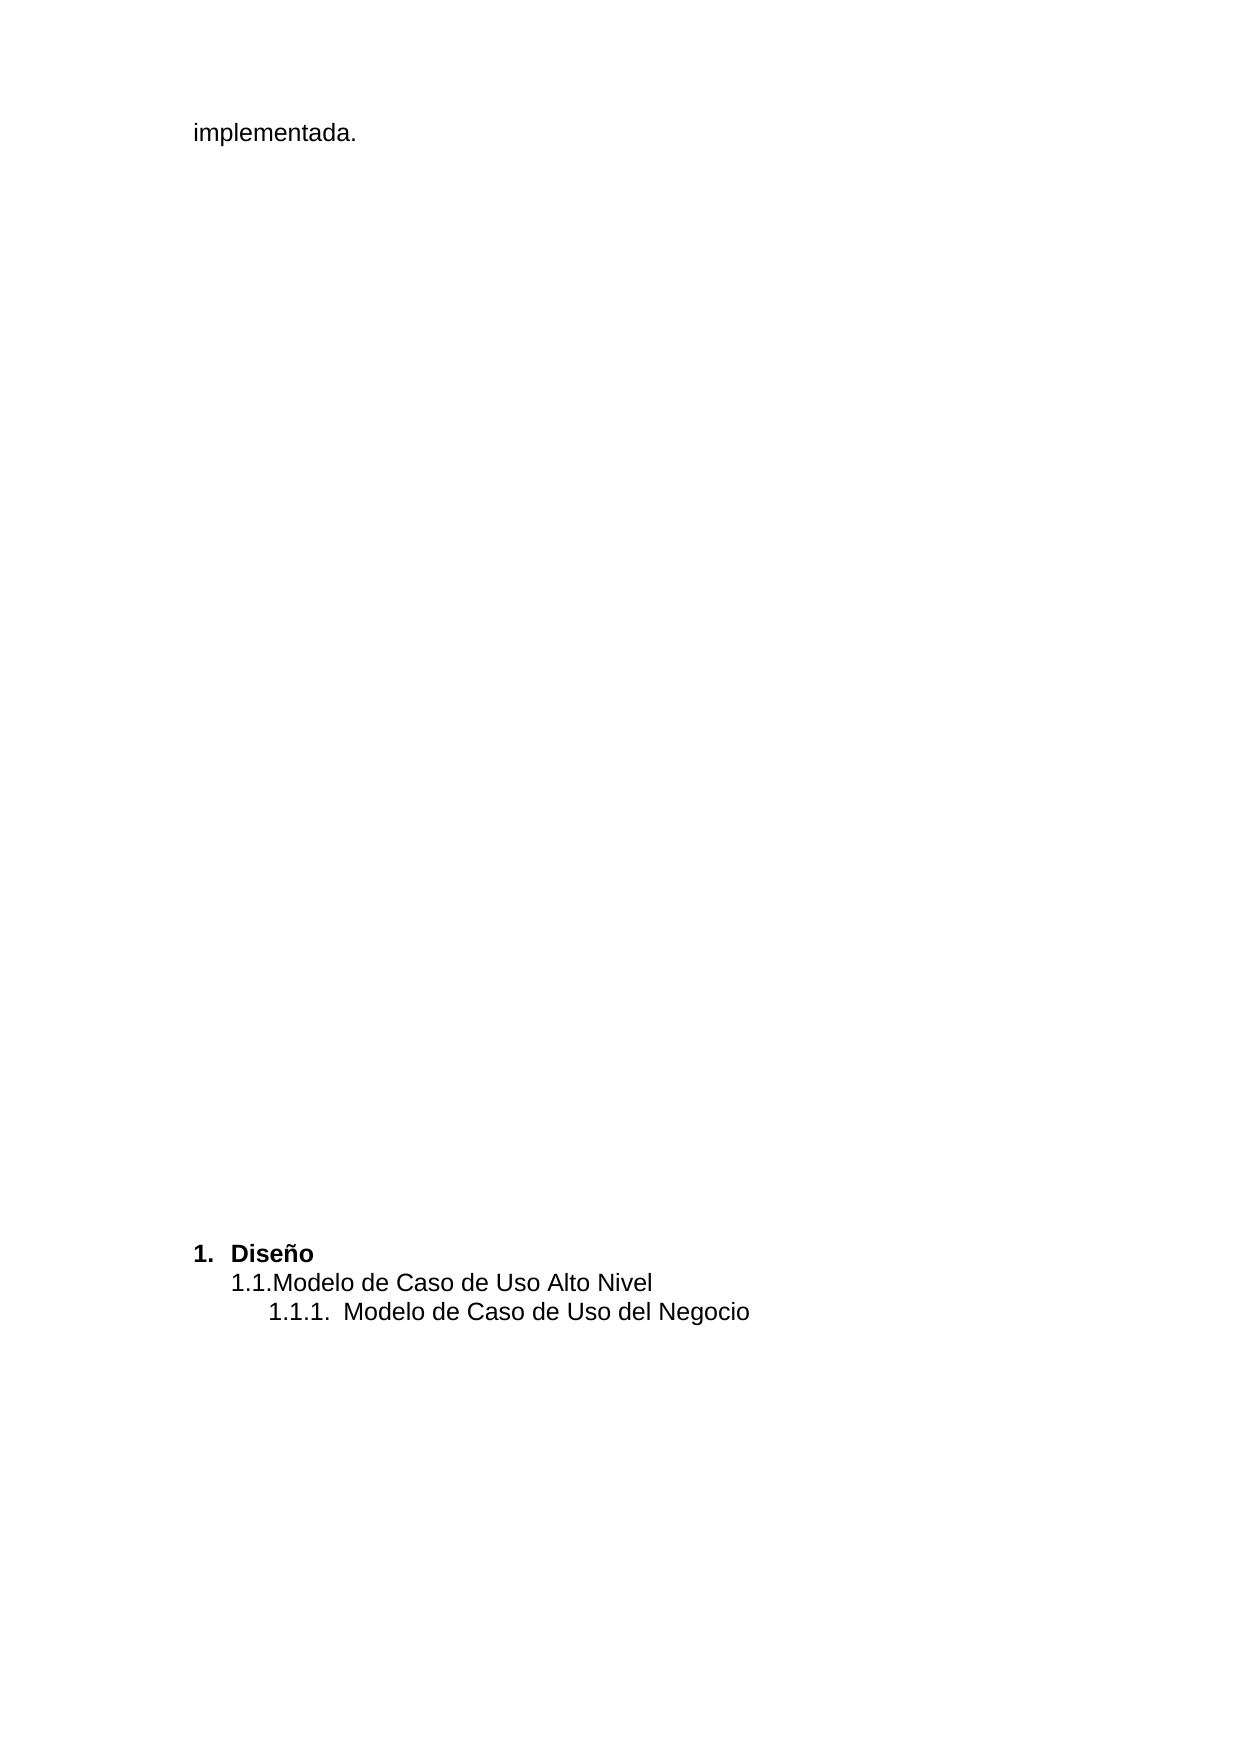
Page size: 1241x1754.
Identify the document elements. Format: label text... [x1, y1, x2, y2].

list implementada. [156, 118, 1122, 147]
list Diseño [193, 1239, 1122, 1268]
list Modelo de Caso de Uso del Negocio [268, 1297, 1122, 1326]
list Modelo de Caso de Uso Alto Nivel [231, 1268, 1122, 1297]
